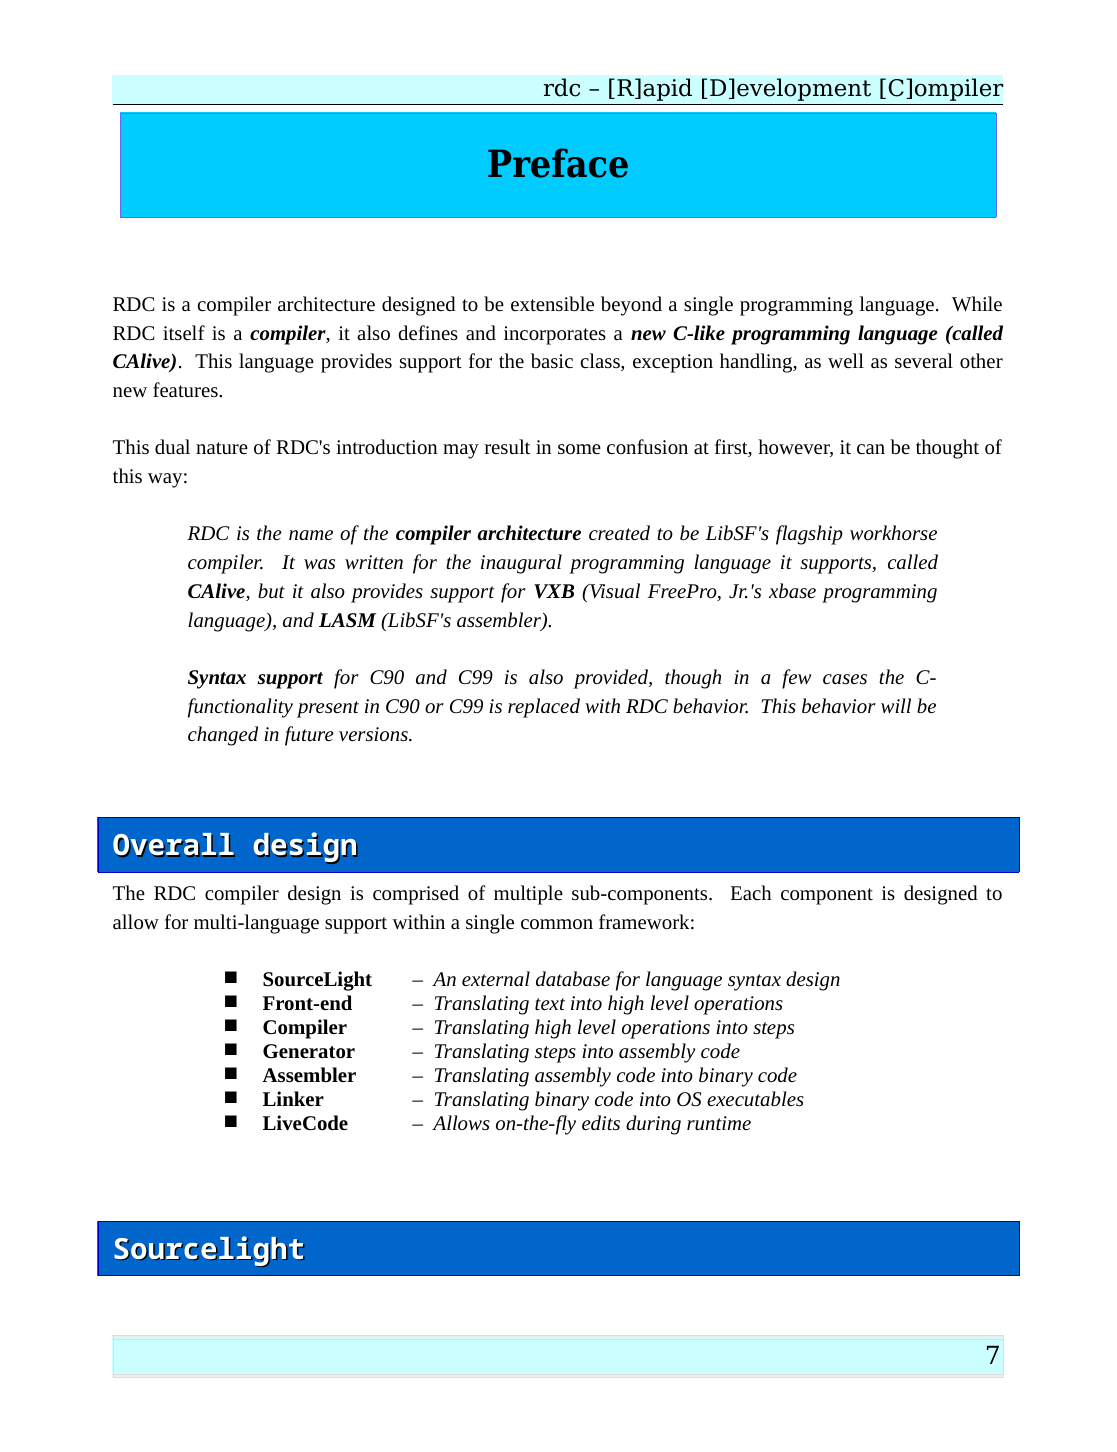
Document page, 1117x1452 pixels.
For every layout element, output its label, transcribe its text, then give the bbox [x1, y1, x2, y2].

text Syntax support for C90 and C99 is also provided, though in a few cases the C-functionality present in C90 or C99 is replaced with RDC behavior. This behavior will be changed in future versions. [187, 665, 938, 746]
list Assembler – Translating assembly code into binary code [225, 1063, 1003, 1087]
list Compiler – Translating high level operations into steps [225, 1015, 1003, 1039]
list SourceLight – An external database for language syntax design [225, 967, 1003, 991]
list LiveCode – Allows on-the-fly edits during runtime [225, 1111, 1003, 1135]
text This dual nature of RDC's introduction may result in some confusion at first, however, it can be thought of this way: [112, 435, 1003, 488]
list Front-end – Translating text into high level operations [225, 991, 1003, 1015]
text The RDC compiler design is comprised of multiple sub-components. Each component is designed to allow for multi-language support within a single common framework: [112, 881, 1003, 934]
text RDC is a compiler architecture designed to be extensible beyond a single programming language. While RDC itself is a compiler, it also defines and incorporates a new C-like programming language (called CAlive). This language provides support for the basic class, exception handling, as well as several other new features. [112, 292, 1003, 402]
text RDC is the name of the compiler architecture created to be LibSF's flagship workhorse compiler. It was written for the inaugural programming language it supports, called CAlive, but it also provides support for VXB (Visual FreePro, Jr.'s xbase programming language), and LASM (LibSF's assembler). [187, 521, 938, 632]
list Linker – Translating binary code into OS executables [225, 1087, 1003, 1111]
subtitle Overall design [99, 818, 1019, 872]
title Preface [121, 114, 996, 217]
list Generator – Translating steps into assembly code [225, 1039, 1003, 1063]
subtitle Sourcelight [99, 1222, 1019, 1275]
